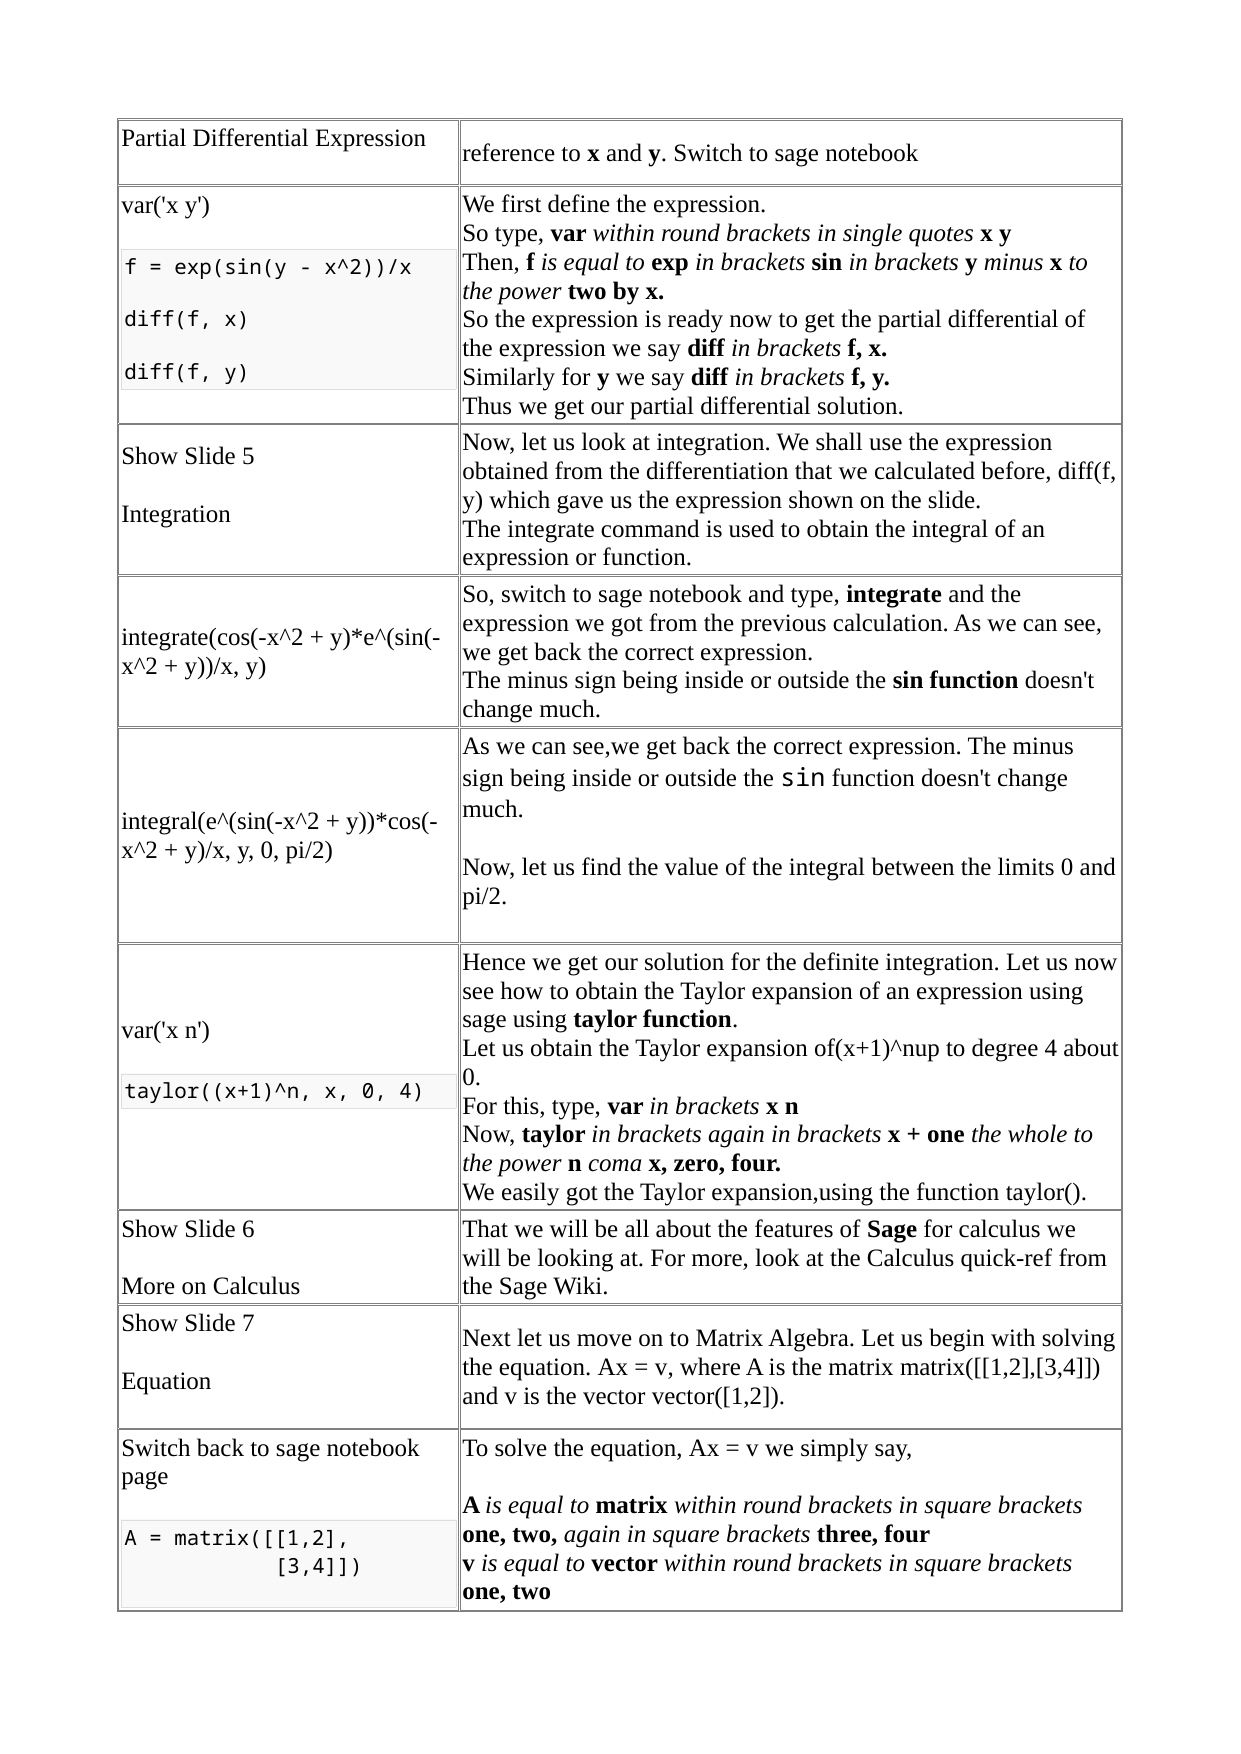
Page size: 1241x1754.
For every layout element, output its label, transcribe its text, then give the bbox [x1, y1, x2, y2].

table_cell Partial Differential Expression [119, 121, 458, 184]
table_cell That we will be all about the features of Sage for calculus we will be looking at. For more, look at the Calculus quick-ref from the Sage Wiki. [461, 1211, 1121, 1303]
table_cell Hence we get our solution for the definite integration. Let us now see how to obtain the Taylor expansion of an expression using sage using taylor function. Let us obtain the Taylor expansion of(x+1)^nup to degree 4 about 0. For this, type, var in brackets x n Now, taylor in brackets again in brackets x + one the whole to the power n coma x, zero, four. We easily got the Taylor expansion,using the function taylor(). [461, 945, 1121, 1209]
table_cell Show Slide 6 More on Calculus [119, 1211, 458, 1303]
table_cell integrate(cos(-x^2 + y)*e^(sin(-x^2 + y))/x, y) [119, 577, 458, 726]
table_cell integral(e^(sin(-x^2 + y))*cos(-x^2 + y)/x, y, 0, pi/2) [119, 729, 458, 942]
table_cell Next let us move on to Matrix Algebra. Let us begin with solving the equation. Ax = v, where A is the matrix matrix([[1,2],[3,4]]) and v is the vector vector([1,2]). [461, 1306, 1121, 1427]
table_cell So, switch to sage notebook and type, integrate and the expression we got from the previous calculation. As we can see, we get back the correct expression. The minus sign being inside or outside the sin function doesn't change much. [461, 577, 1121, 726]
table_cell We first define the expression. So type, var within round brackets in single quotes x y Then, f is equal to exp in brackets sin in brackets y minus x to the power two by x. So the expression is ready now to get the partial differential of the expression we say diff in brackets f, x. Similarly for y we say diff in brackets f, y. Thus we get our partial differential solution. [461, 187, 1121, 422]
table_cell Show Slide 5 Integration [119, 425, 458, 574]
table_cell Now, let us look at integration. We shall use the expression obtained from the differentiation that we calculated before, diff(f, y) which gave us the expression shown on the slide. The integrate command is used to obtain the integral of an expression or function. [461, 425, 1121, 574]
table_cell Show Slide 7 Equation [119, 1306, 458, 1427]
table_cell Switch back to sage notebook page A = matrix([[1,2], [3,4]]) [119, 1430, 458, 1610]
table_cell As we can see,we get back the correct expression. The minus sign being inside or outside the sin function doesn't change much. Now, let us find the value of the integral between the limits 0 and pi/2. [461, 729, 1121, 942]
table_cell reference to x and y. Switch to sage notebook [461, 121, 1121, 184]
table_cell var('x y') f = exp(sin(y - x^2))/x diff(f, x) diff(f, y) [119, 187, 458, 422]
table_cell To solve the equation, Ax = v we simply say, A is equal to matrix within round brackets in square brackets one, two, again in square brackets three, four v is equal to vector within round brackets in square brackets one, two [461, 1430, 1121, 1610]
table_cell var('x n') taylor((x+1)^n, x, 0, 4) [119, 945, 458, 1209]
